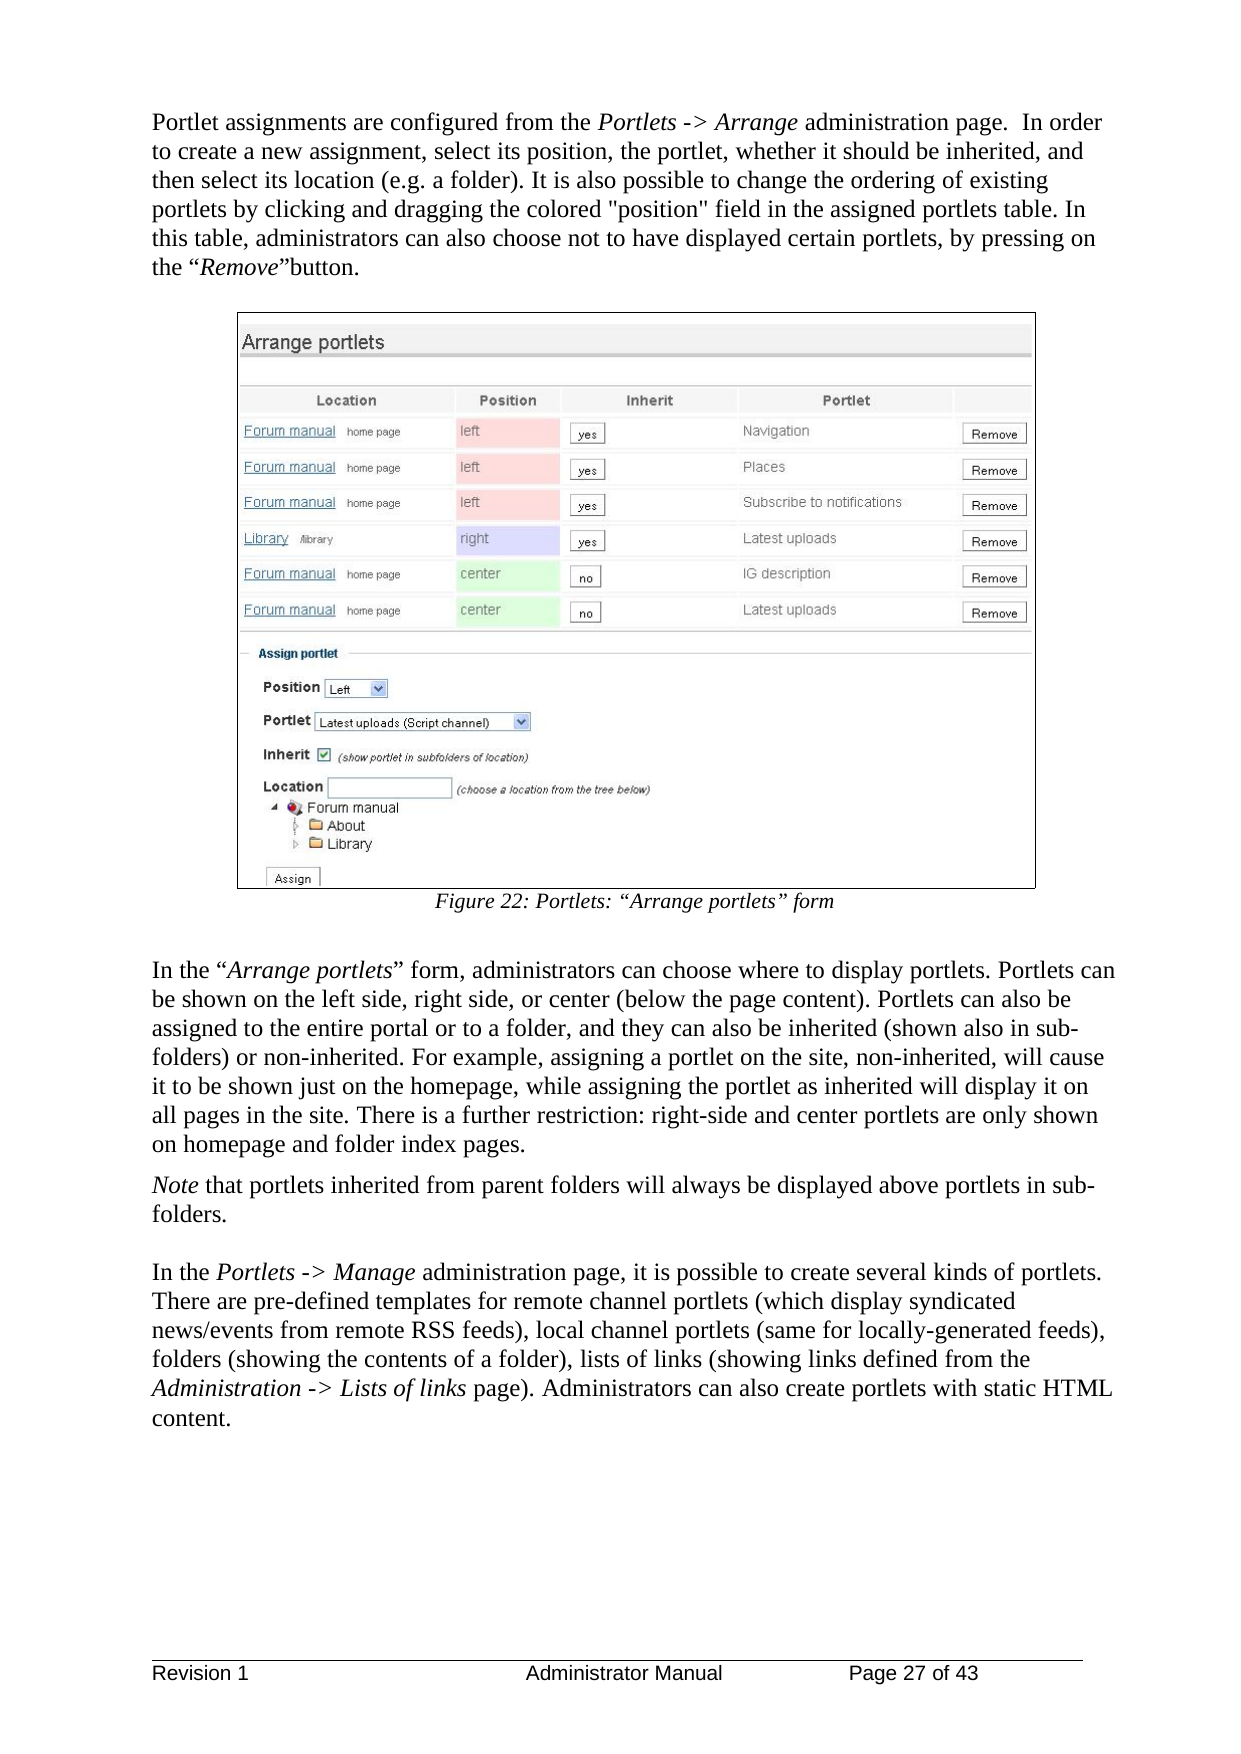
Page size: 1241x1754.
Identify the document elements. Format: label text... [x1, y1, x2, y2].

picture [240, 314, 1032, 886]
text In the Portlets -> Manage administration page, it is possible to create several kinds of portlets. There are pre-defined templates for remote channel portlets (which display syndicated news/events from remote RSS feeds), local channel portlets (same for locally-generated feeds), folders (showing the contents of a folder), lists of links (showing links defined from the Administration -> Lists of links page). Administrators can also create portlets with static HTML content. [152, 1257, 1120, 1431]
text In the “Arrange portlets” form, administrators can choose where to display portlets. Portlets can be shown on the left side, right side, or center (below the page content). Portlets can also be assigned to the entire portal or to a folder, and they can also be inherited (shown also in sub-folders) or non-inherited. For example, assigning a portlet on the site, non-inherited, will cause it to be shown just on the homepage, while assigning the portlet as inherited will display it on all pages in the site. There is a further restriction: right-side and center portlets are only shown on homepage and folder index pages. [152, 955, 1120, 1158]
text [237, 306, 1035, 312]
text Figure 22: Portlets: “Arrange portlets” form [237, 889, 1035, 914]
text Portlet assignments are configured from the Portlets -> Arrange administration page. In order to create a new assignment, select its position, the portlet, whether it should be inherited, and then select its location (e.g. a folder). It is also possible to change the ordering of existing portlets by clicking and dragging the colored "position" field in the assigned portlets table. In this table, administrators can also choose not to have displayed certain portlets, by pressing on the “Remove”button. [152, 107, 1120, 281]
text Note that portlets inherited from parent folders will always be displayed above portlets in sub-folders. [152, 1170, 1120, 1228]
text [238, 313, 1035, 888]
